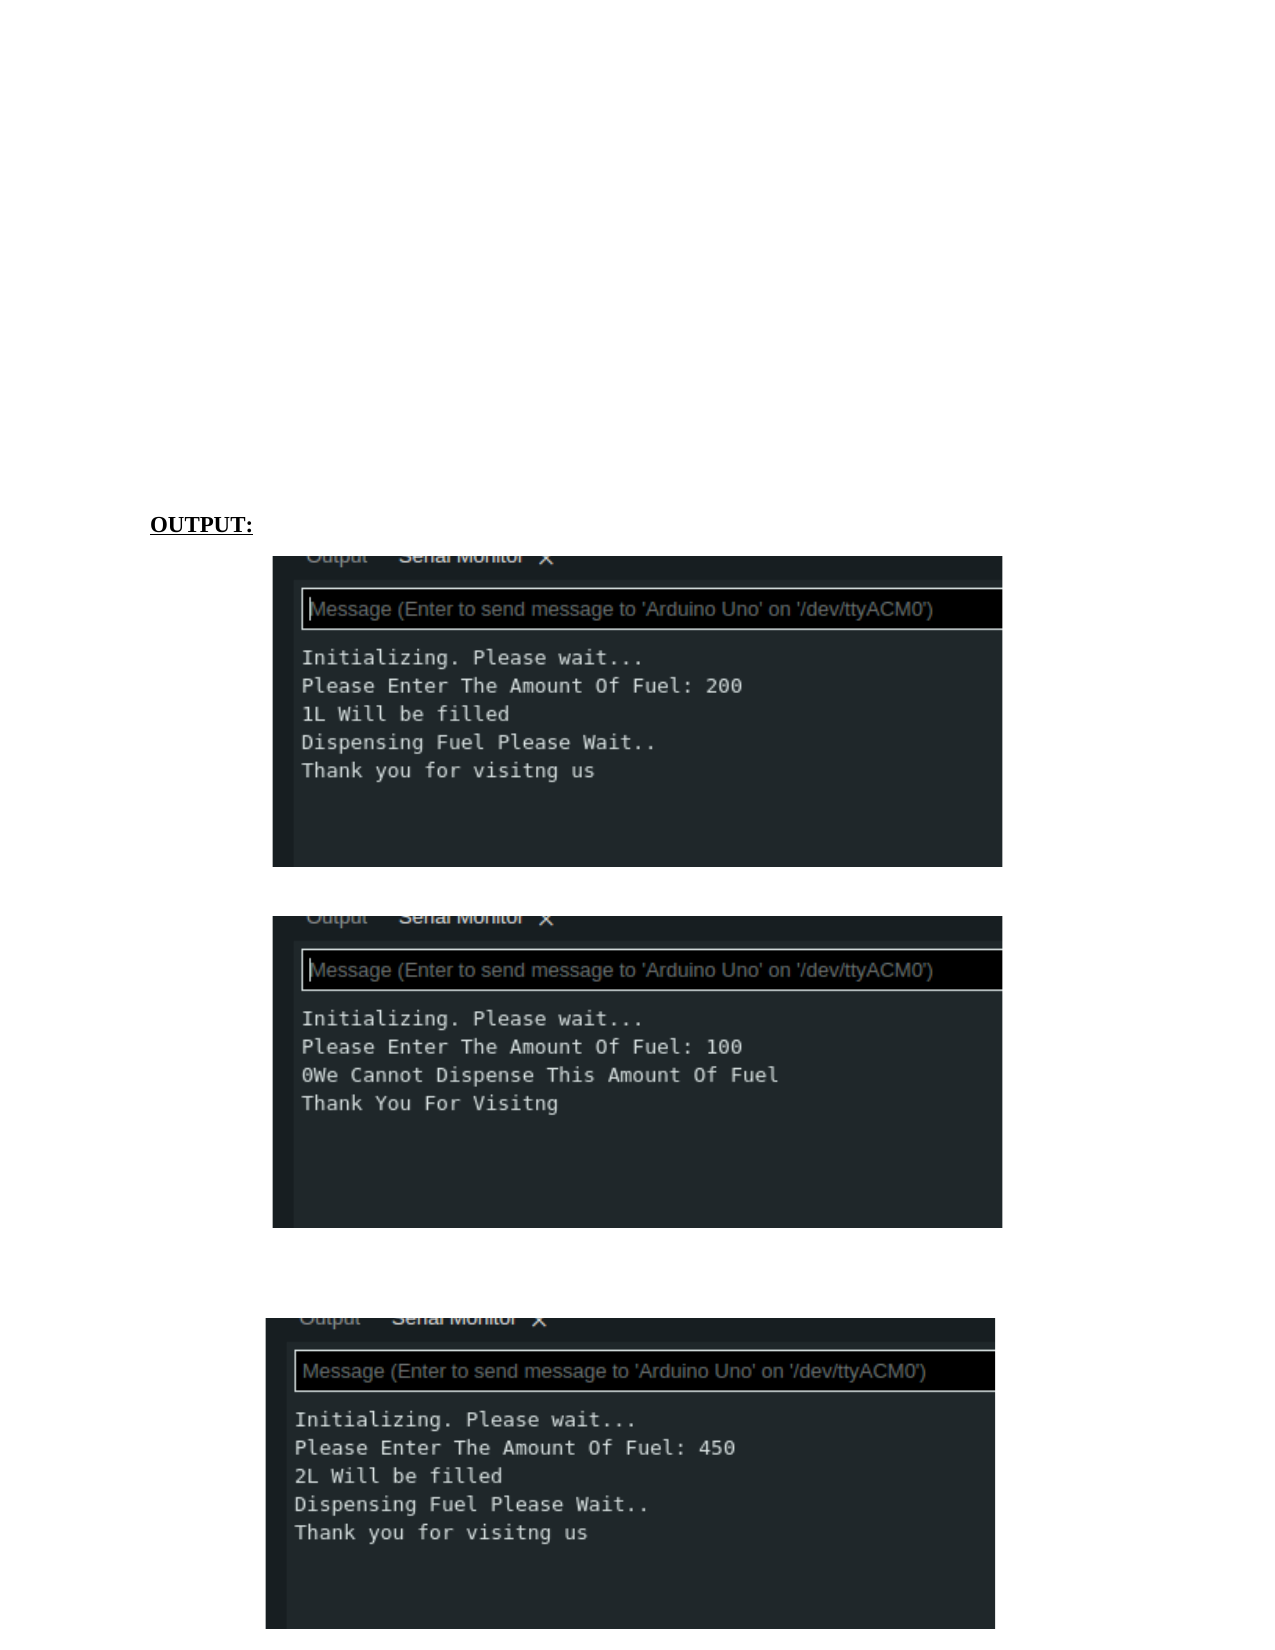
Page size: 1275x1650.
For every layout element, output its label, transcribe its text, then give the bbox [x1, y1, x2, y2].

picture [272, 916, 1003, 1228]
text OUTPUT: [150, 511, 1125, 537]
picture [272, 556, 1003, 867]
picture [265, 1318, 996, 1629]
